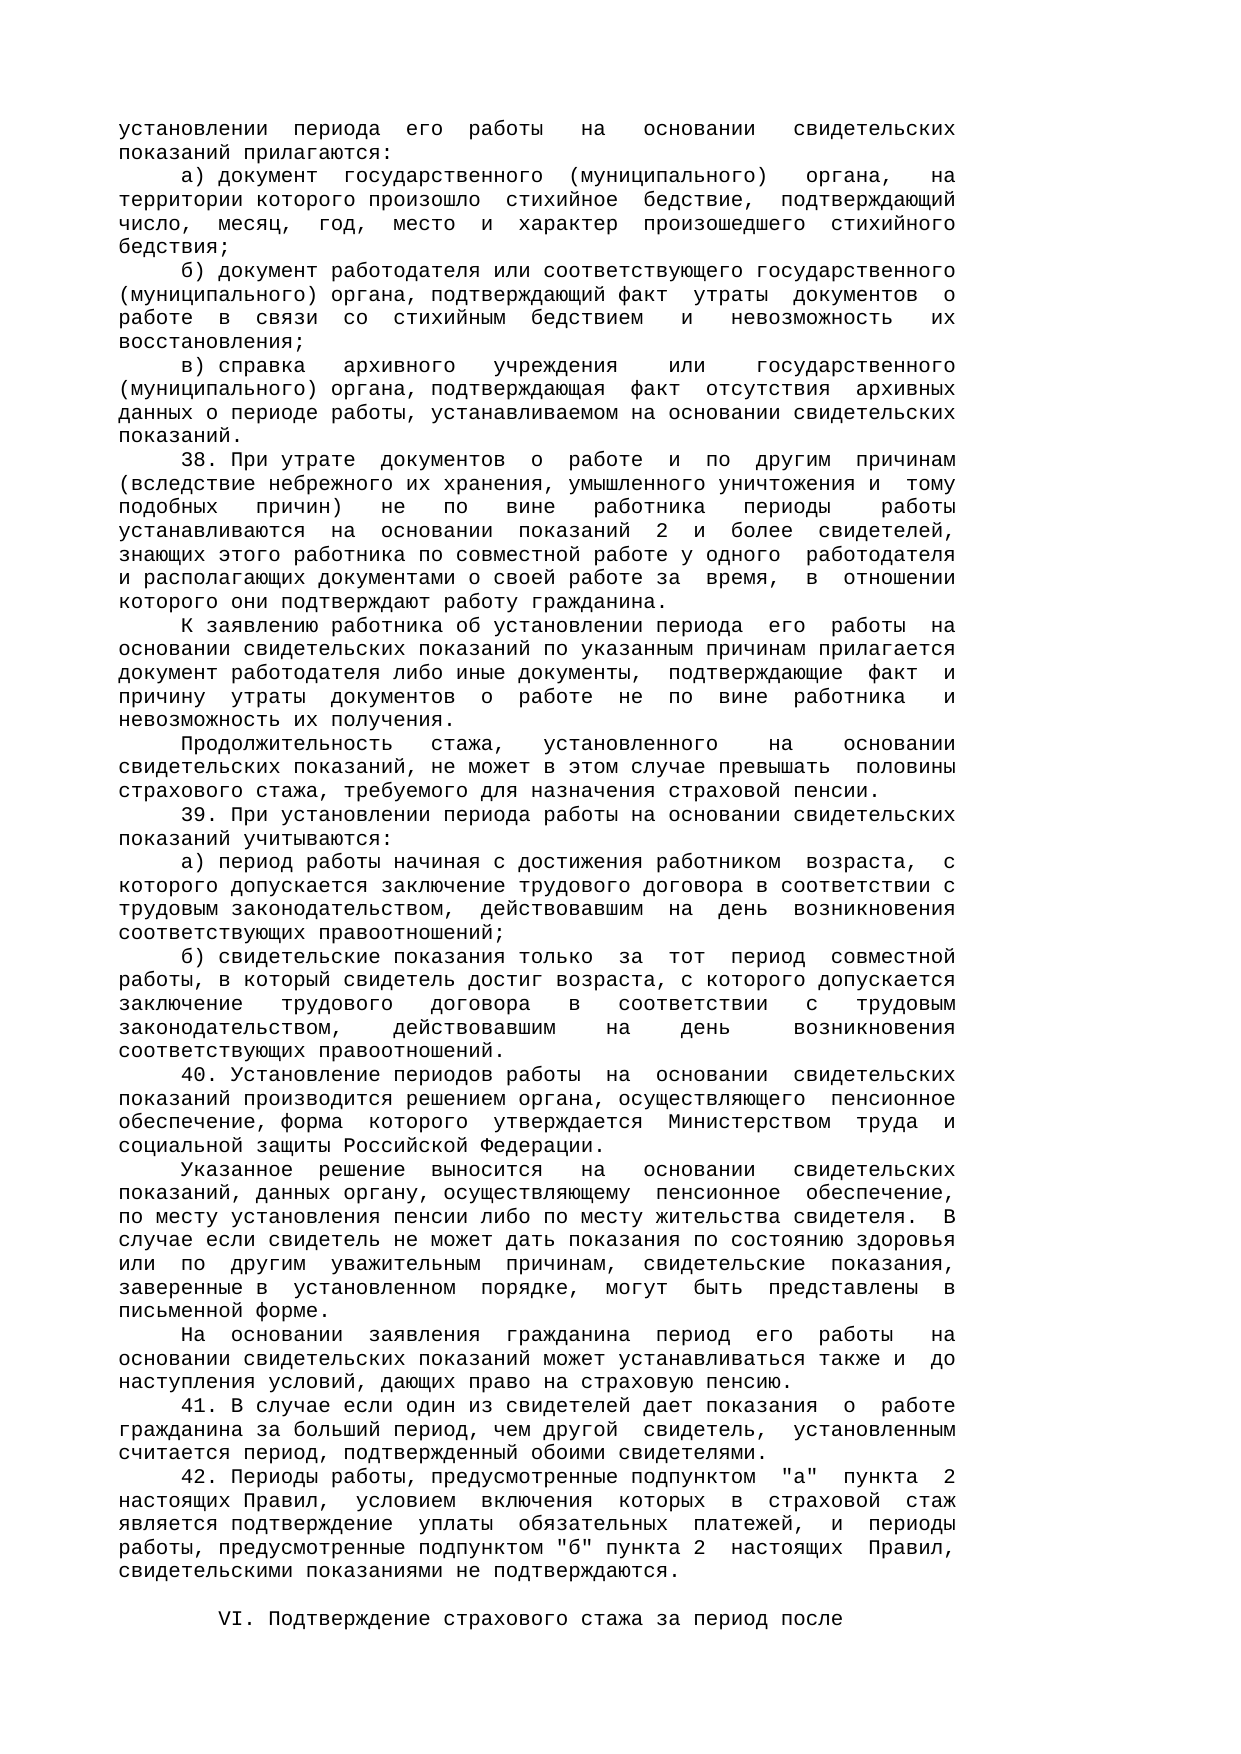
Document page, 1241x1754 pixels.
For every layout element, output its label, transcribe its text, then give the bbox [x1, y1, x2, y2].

text показаний. [118, 426, 1122, 449]
text по месту установления пенсии либо по месту жительства свидетеля. В [118, 1206, 1122, 1229]
text гражданина за больший период, чем другой свидетель, установленным [118, 1419, 1122, 1442]
text законодательством, действовавшим на день возникновения [118, 1017, 1122, 1040]
text число, месяц, год, место и характер произошедшего стихийного [118, 213, 1122, 236]
text устанавливаются на основании показаний 2 и более свидетелей, [118, 520, 1122, 544]
text невозможность их получения. [118, 709, 1122, 733]
text Продолжительность стажа, установленного на основании [118, 733, 1122, 757]
text причину утраты документов о работе не по вине работника и [118, 686, 1122, 709]
text показаний, данных органу, осуществляющему пенсионное обеспечение, [118, 1182, 1122, 1206]
text Указанное решение выносится на основании свидетельских [118, 1158, 1122, 1182]
text страхового стажа, требуемого для назначения страховой пенсии. [118, 780, 1122, 804]
text заключение трудового договора в соответствии с трудовым [118, 993, 1122, 1017]
text установлении периода его работы на основании свидетельских [118, 118, 1122, 142]
text в) справка архивного учреждения или государственного [118, 354, 1122, 378]
text подобных причин) не по вине работника периоды работы [118, 496, 1122, 520]
text показаний производится решением органа, осуществляющего пенсионное [118, 1088, 1122, 1111]
text работы, в который свидетель достиг возраста, с которого допускается [118, 969, 1122, 993]
text свидетельскими показаниями не подтверждаются. [118, 1561, 1122, 1584]
text трудовым законодательством, действовавшим на день возникновения [118, 898, 1122, 922]
text показаний учитываются: [118, 827, 1122, 851]
text или по другим уважительным причинам, свидетельские показания, [118, 1253, 1122, 1277]
text (муниципального) органа, подтверждающий факт утраты документов о [118, 284, 1122, 307]
text 39. При установлении периода работы на основании свидетельских [118, 804, 1122, 827]
text письменной форме. [118, 1300, 1122, 1324]
text которого допускается заключение трудового договора в соответствии с [118, 875, 1122, 898]
text основании свидетельских показаний может устанавливаться также и до [118, 1348, 1122, 1371]
text является подтверждение уплаты обязательных платежей, и периоды [118, 1513, 1122, 1537]
text а) период работы начиная с достижения работником возраста, с [118, 851, 1122, 875]
text (вследствие небрежного их хранения, умышленного уничтожения и тому [118, 473, 1122, 496]
text заверенные в установленном порядке, могут быть представлены в [118, 1277, 1122, 1300]
text На основании заявления гражданина период его работы на [118, 1324, 1122, 1348]
text 42. Периоды работы, предусмотренные подпунктом "а" пункта 2 [118, 1466, 1122, 1489]
text (муниципального) органа, подтверждающая факт отсутствия архивных [118, 378, 1122, 402]
text соответствующих правоотношений. [118, 1040, 1122, 1064]
text считается период, подтвержденный обоими свидетелями. [118, 1442, 1122, 1466]
text социальной защиты Российской Федерации. [118, 1135, 1122, 1158]
text а) документ государственного (муниципального) органа, на [118, 165, 1122, 189]
text б) документ работодателя или соответствующего государственного [118, 260, 1122, 284]
text свидетельских показаний, не может в этом случае превышать половины [118, 757, 1122, 780]
text работы, предусмотренные подпунктом "б" пункта 2 настоящих Правил, [118, 1537, 1122, 1561]
text восстановления; [118, 331, 1122, 354]
text б) свидетельские показания только за тот период совместной [118, 946, 1122, 969]
text случае если свидетель не может дать показания по состоянию здоровья [118, 1229, 1122, 1253]
text наступления условий, дающих право на страховую пенсию. [118, 1371, 1122, 1395]
text VI. Подтверждение страхового стажа за период после [118, 1608, 1122, 1631]
text бедствия; [118, 236, 1122, 260]
text 41. В случае если один из свидетелей дает показания о работе [118, 1395, 1122, 1419]
text обеспечение, форма которого утверждается Министерством труда и [118, 1111, 1122, 1135]
text настоящих Правил, условием включения которых в страховой стаж [118, 1489, 1122, 1513]
text данных о периоде работы, устанавливаемом на основании свидетельских [118, 402, 1122, 426]
text К заявлению работника об установлении периода его работы на [118, 615, 1122, 638]
text которого они подтверждают работу гражданина. [118, 591, 1122, 615]
text 40. Установление периодов работы на основании свидетельских [118, 1064, 1122, 1088]
text 38. При утрате документов о работе и по другим причинам [118, 449, 1122, 473]
text документ работодателя либо иные документы, подтверждающие факт и [118, 662, 1122, 686]
text показаний прилагаются: [118, 142, 1122, 165]
text работе в связи со стихийным бедствием и невозможность их [118, 307, 1122, 331]
text территории которого произошло стихийное бедствие, подтверждающий [118, 189, 1122, 213]
text соответствующих правоотношений; [118, 922, 1122, 946]
text основании свидетельских показаний по указанным причинам прилагается [118, 638, 1122, 662]
text и располагающих документами о своей работе за время, в отношении [118, 567, 1122, 591]
text знающих этого работника по совместной работе у одного работодателя [118, 544, 1122, 567]
